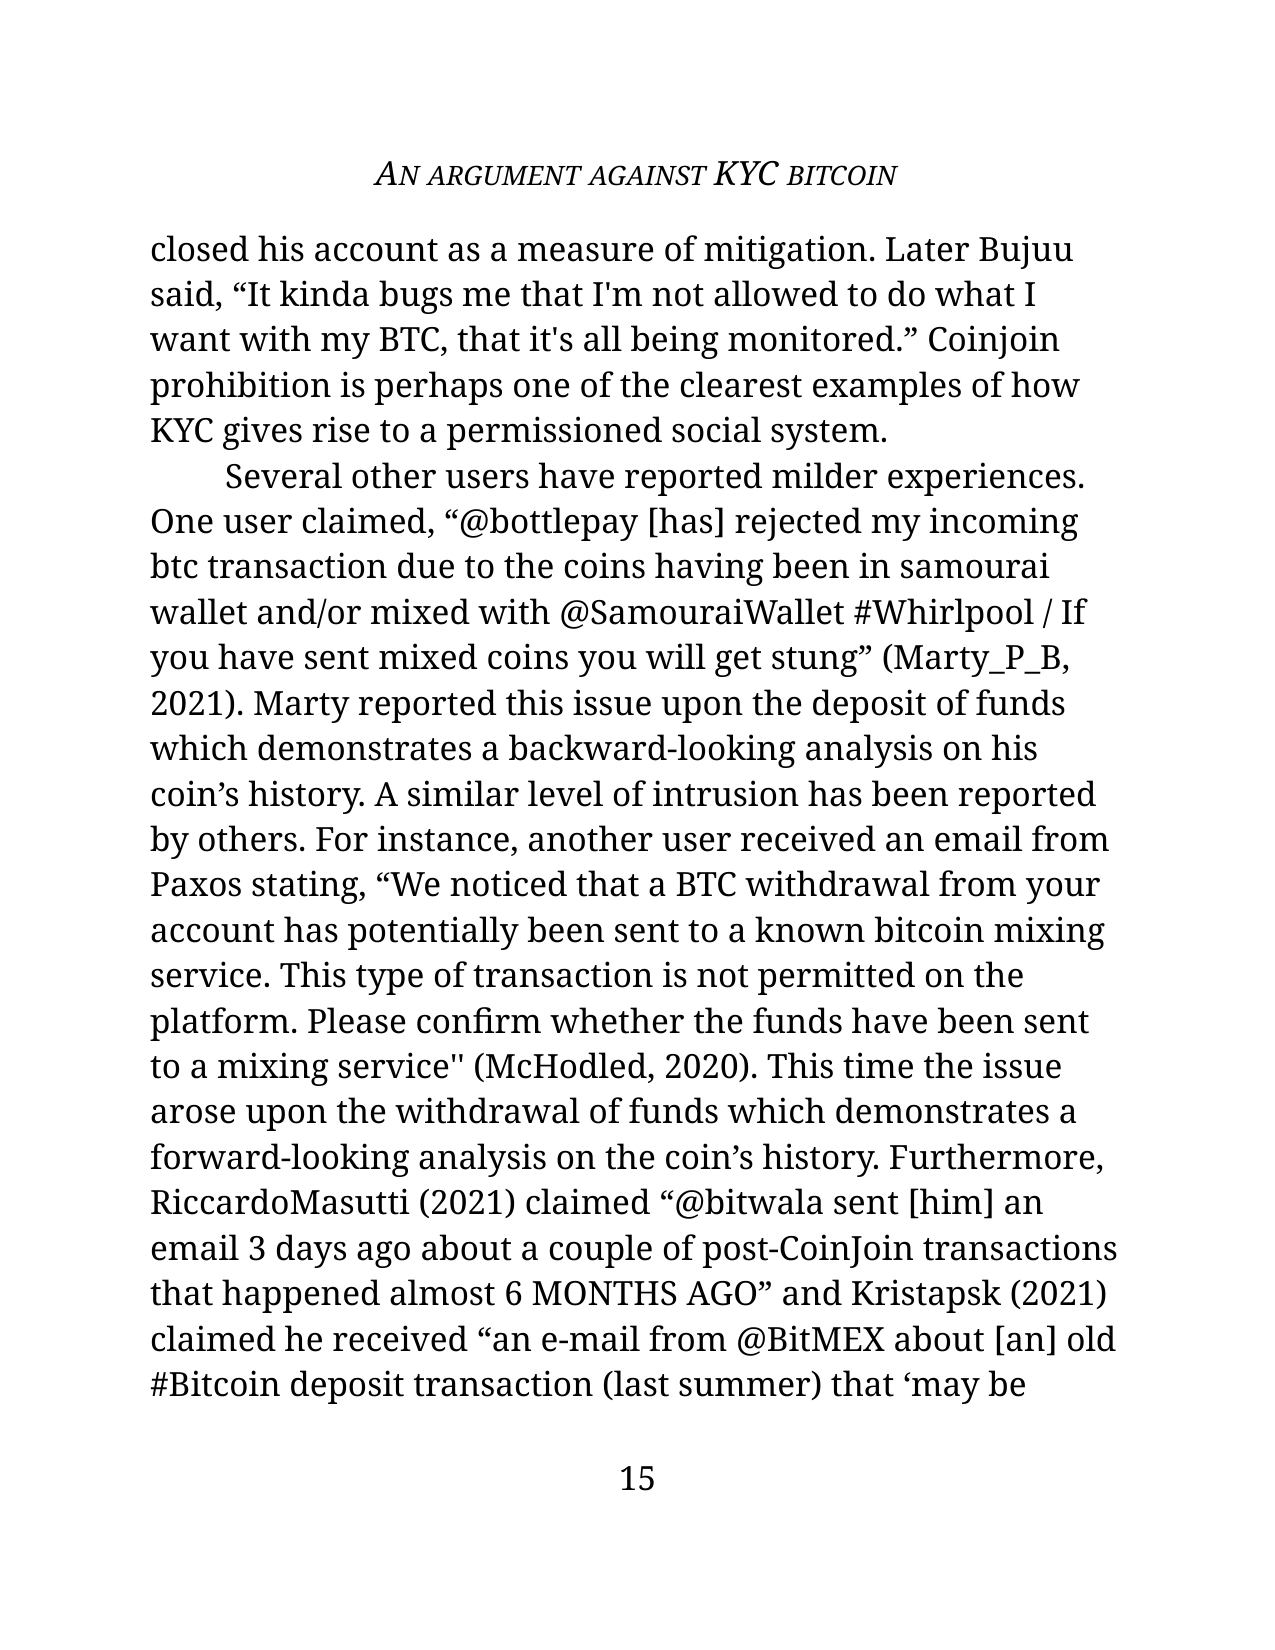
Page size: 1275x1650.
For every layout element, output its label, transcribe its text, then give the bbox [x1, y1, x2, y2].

text closed his account as a measure of mitigation. Later Bujuu said, “It kinda bugs me that I'm not allowed to do what I want with my BTC, that it's all being monitored.” Coinjoin prohibition is perhaps one of the clearest examples of how KYC gives rise to a permissioned social system. [150, 225, 1125, 452]
text Several other users have reported milder experiences. One user claimed, “@bottlepay [has] rejected my incoming btc transaction due to the coins having been in samourai wallet and/or mixed with @SamouraiWallet #Whirlpool / If you have sent mixed coins you will get stung” (Marty_P_B, 2021). Marty reported this issue upon the deposit of funds which demonstrates a backward-looking analysis on his coin’s history. A similar level of intrusion has been reported by others. For instance, another user received an email from Paxos stating, “We noticed that a BTC withdrawal from your account has potentially been sent to a known bitcoin mixing service. This type of transaction is not permitted on the platform. Please confirm whether the funds have been sent to a mixing service'' (McHodled, 2020). This time the issue arose upon the withdrawal of funds which demonstrates a forward-looking analysis on the coin’s history. Furthermore, RiccardoMasutti (2021) claimed “@bitwala sent [him] an email 3 days ago about a couple of post-CoinJoin transactions that happened almost 6 MONTHS AGO” and Kristapsk (2021) claimed he received “an e-mail from @BitMEX about [an] old #Bitcoin deposit transaction (last summer) that ‘may be [150, 452, 1125, 1406]
